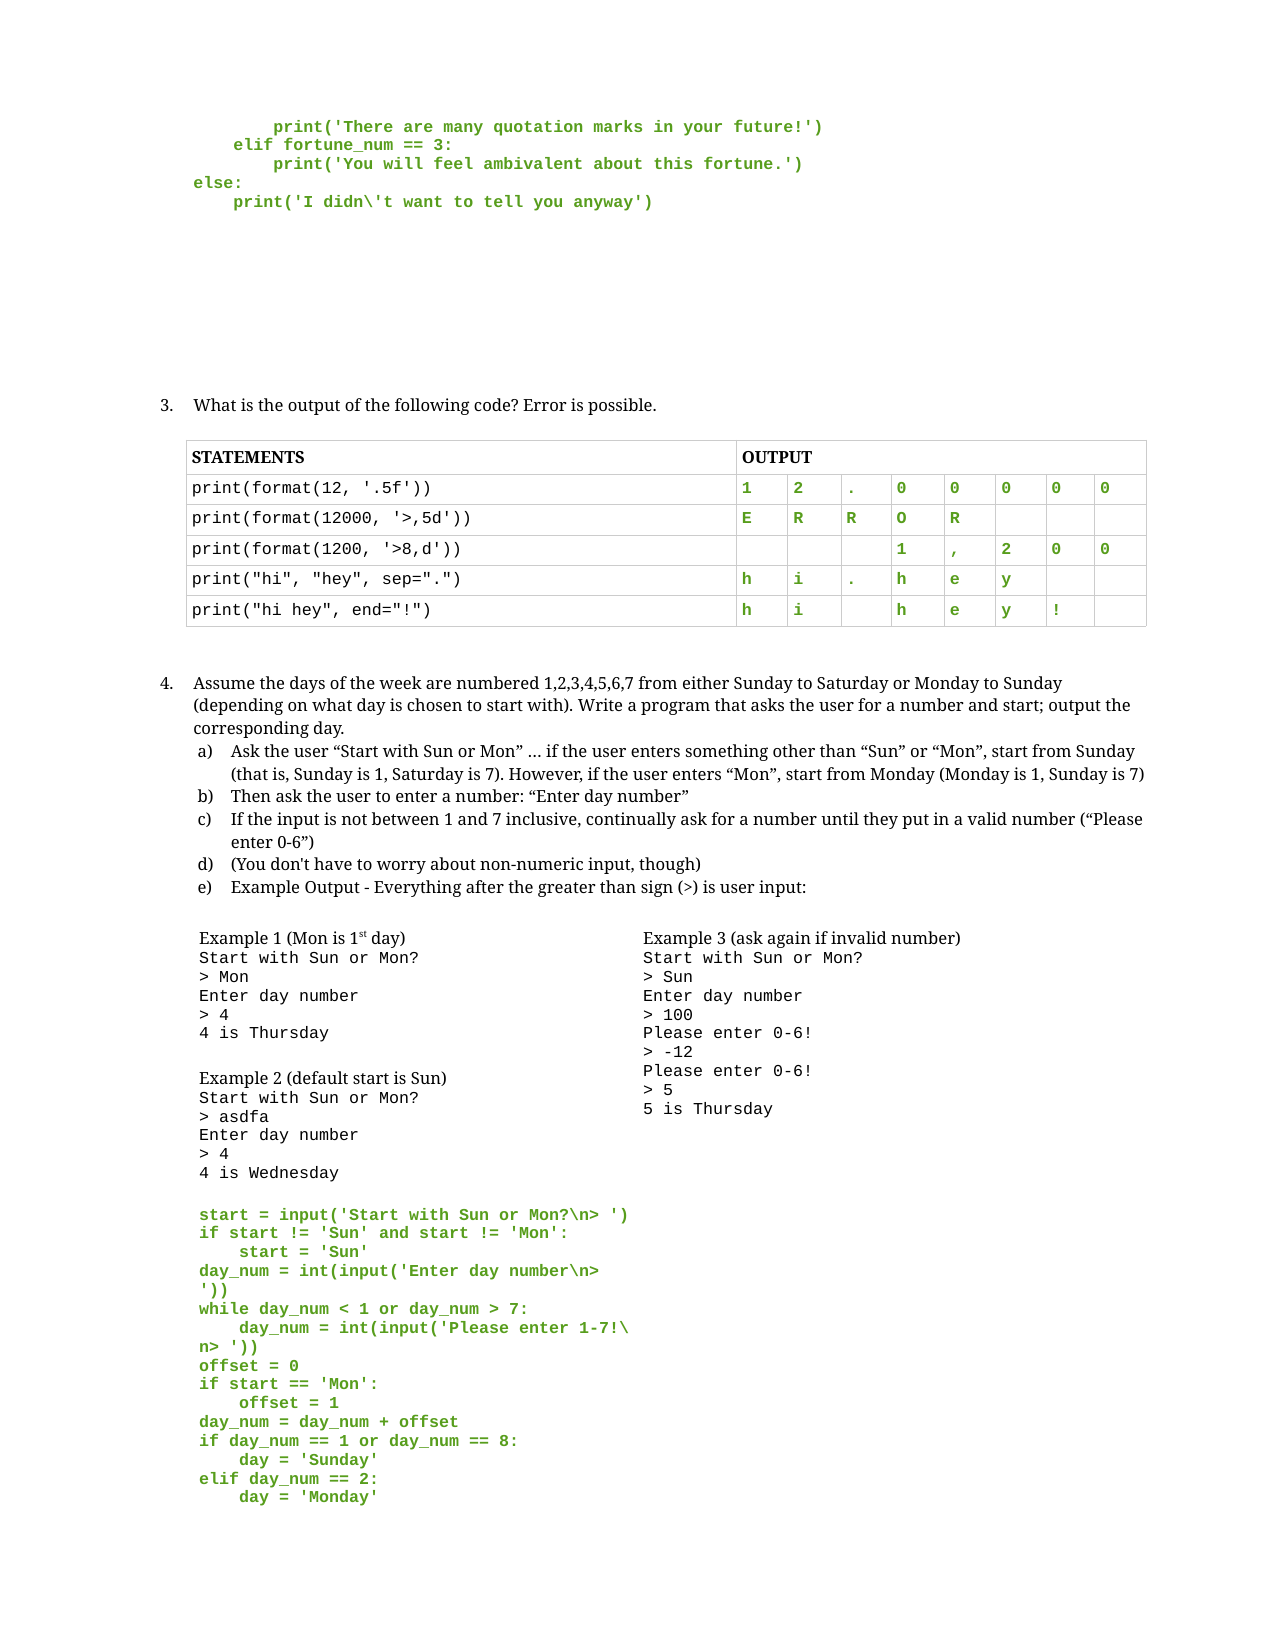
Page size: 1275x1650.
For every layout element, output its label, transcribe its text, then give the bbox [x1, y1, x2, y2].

table_cell print(format(12, '.5f')) [187, 475, 736, 504]
table_cell h [892, 566, 944, 595]
table_cell 0 [996, 475, 1046, 504]
table_cell R [788, 505, 841, 534]
table_cell y [996, 596, 1046, 626]
list (You don't have to worry about non-numeric input, though) [193, 853, 1157, 876]
list Example Output - Everything after the greater than sign (>) is user input: [193, 876, 1157, 898]
table_cell [1095, 566, 1146, 595]
table_cell [788, 536, 841, 565]
table_cell R [842, 505, 891, 534]
table_header STATEMENTS [187, 441, 736, 474]
table_cell 1 [737, 475, 787, 504]
table_cell ! [1047, 596, 1094, 626]
table_cell R [945, 505, 995, 534]
table_cell i [788, 596, 841, 626]
table_cell [842, 536, 891, 565]
list print('I didn\'t want to tell you anyway') [156, 193, 1157, 212]
table_cell 0 [1095, 536, 1146, 565]
list Then ask the user to enter a number: “Enter day number” [193, 785, 1157, 808]
table_cell 1 [892, 536, 944, 565]
table_cell 0 [892, 475, 944, 504]
table_cell y [996, 566, 1046, 595]
table_cell 2 [788, 475, 841, 504]
table_cell h [737, 566, 787, 595]
table_cell i [788, 566, 841, 595]
table_cell print("hi", "hey", sep=".") [187, 566, 736, 595]
list print('There are many quotation marks in your future!') [156, 118, 1157, 137]
table_cell 0 [1047, 475, 1094, 504]
list Assume the days of the week are numbered 1,2,3,4,5,6,7 from either Sunday to Saturday or Monday to Sunday (depending on what day is chosen to start with). Write a program that asks the user for a number and start; output the corresponding day. [156, 671, 1157, 739]
table_cell h [737, 596, 787, 626]
table_cell [737, 536, 787, 565]
table_cell print(format(1200, '>8,d')) [187, 536, 736, 565]
table_cell 2 [996, 536, 1046, 565]
table_cell [1047, 566, 1094, 595]
table_header Example 1 (Mon is 1st day) Start with Sun or Mon? > Mon Enter day number > 4 4 is Thursday Example 2 (default start is Sun) Start with Sun or Mon? > asdfa Enter day number > 4 4 is Wednesday start = input('Start with Sun or Mon?\n> ') if start != 'Sun' and start != 'Mon': start = 'Sun' day_num = int(input('Enter day number\n> ')) while day_num < 1 or day_num > 7: day_num = int(input('Please enter 1-7!\n> ')) offset = 0 if start == 'Mon': offset = 1 day_num = day_num + offset if day_num == 1 or day_num == 8: day = 'Sunday' elif day_num == 2: day = 'Monday' [193, 921, 637, 1514]
table_cell [1095, 596, 1146, 626]
list elif fortune_num == 3: [156, 137, 1157, 156]
list print('You will feel ambivalent about this fortune.') [156, 156, 1157, 175]
table_cell e [945, 596, 995, 626]
table_cell . [842, 475, 891, 504]
table_cell 0 [1047, 536, 1094, 565]
table_header OUTPUT [737, 441, 1146, 474]
table_cell [996, 505, 1046, 534]
list else: [156, 175, 1157, 193]
list Ask the user “Start with Sun or Mon” … if the user enters something other than “Sun” or “Mon”, start from Sunday (that is, Sunday is 1, Saturday is 7). However, if the user enters “Mon”, start from Monday (Monday is 1, Sunday is 7) [193, 739, 1157, 785]
table_cell E [737, 505, 787, 534]
table_cell . [842, 566, 891, 595]
table_cell print("hi hey", end="!") [187, 596, 736, 626]
table_cell [842, 596, 891, 626]
list If the input is not between 1 and 7 inclusive, continually ask for a number until they put in a valid number (“Please enter 0-6”) [193, 808, 1157, 853]
table_cell [1095, 505, 1146, 534]
table_cell 0 [945, 475, 995, 504]
table_cell h [892, 596, 944, 626]
table_cell print(format(12000, '>,5d')) [187, 505, 736, 534]
table_header Example 3 (ask again if invalid number) Start with Sun or Mon? > Sun Enter day number > 100 Please enter 0-6! > -12 Please enter 0-6! > 5 5 is Thursday [637, 921, 1157, 1514]
table_cell , [945, 536, 995, 565]
table_cell e [945, 566, 995, 595]
table_cell [1047, 505, 1094, 534]
table_cell O [892, 505, 944, 534]
list What is the output of the following code? Error is possible. [156, 394, 1157, 439]
table_cell 0 [1095, 475, 1146, 504]
